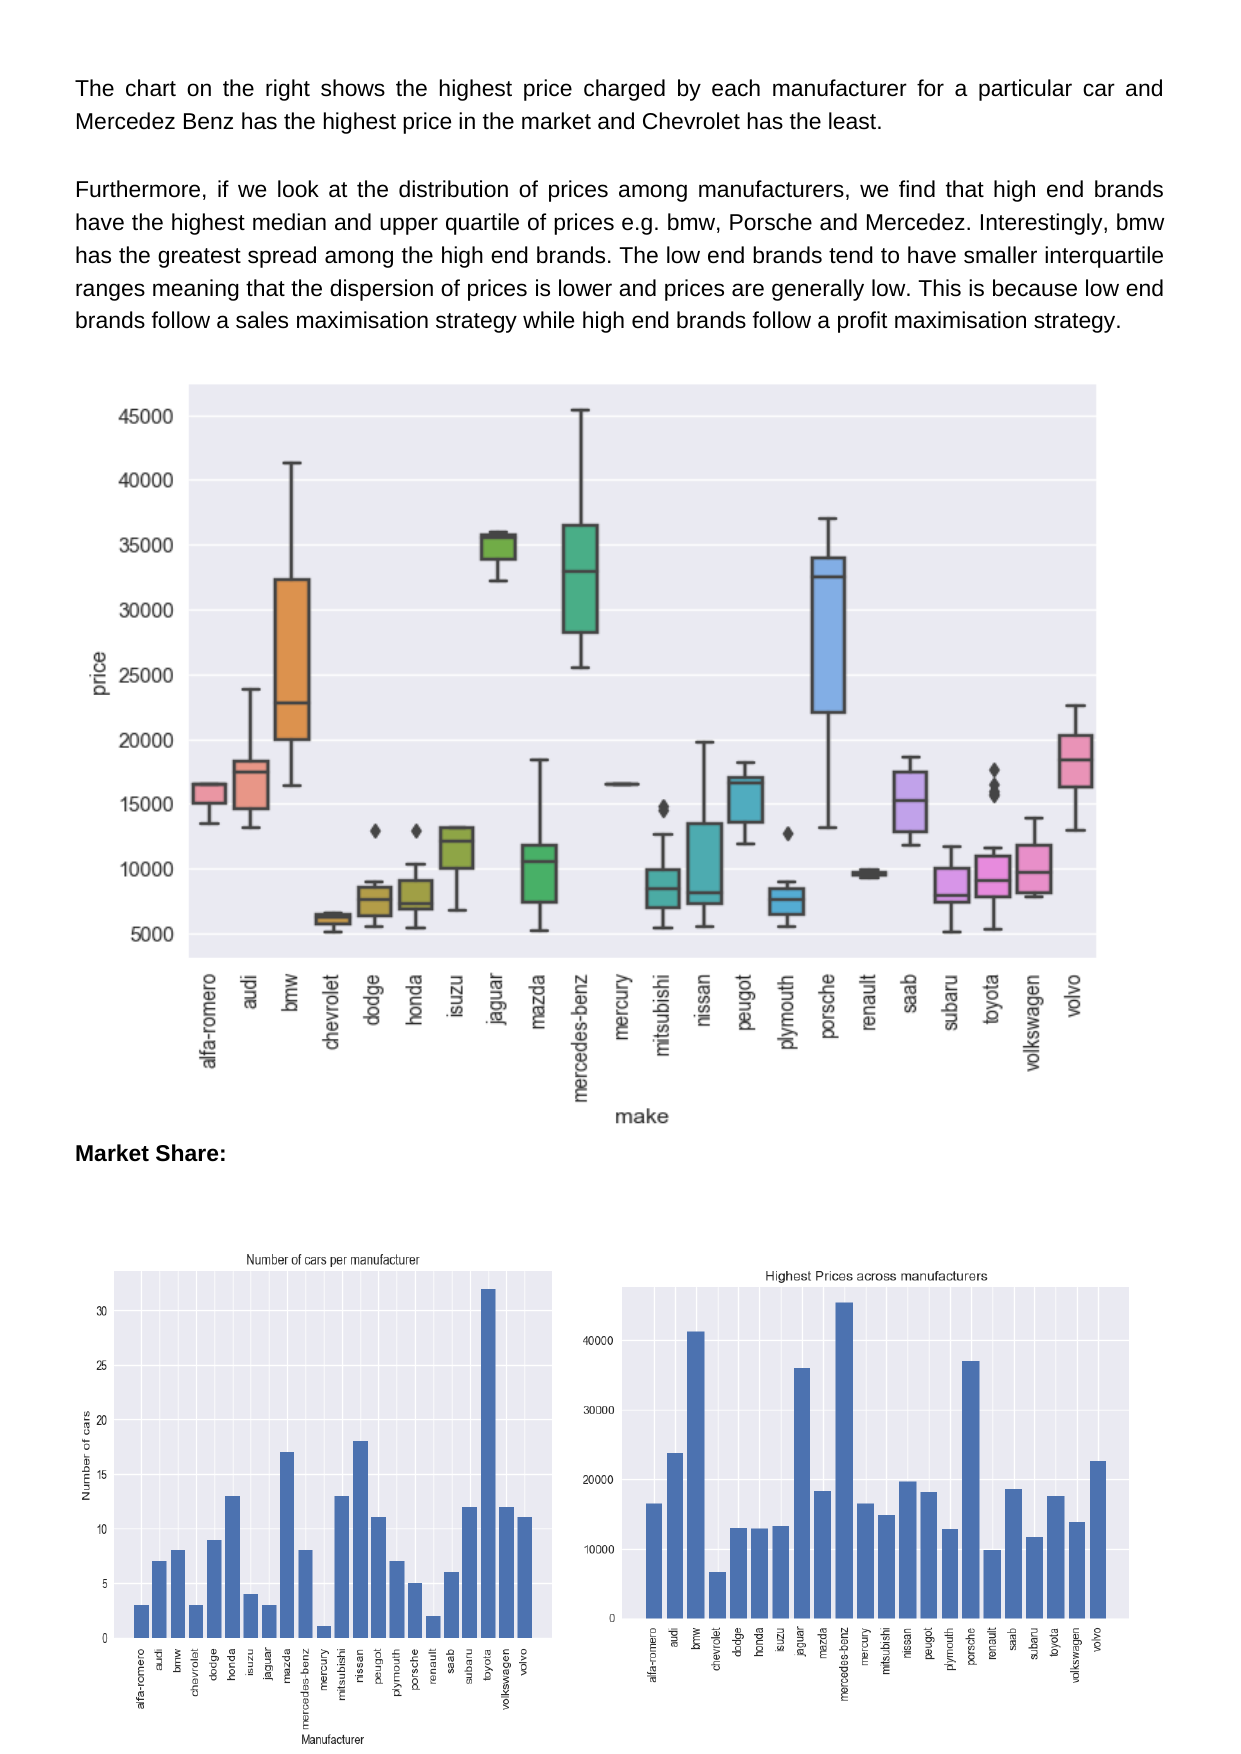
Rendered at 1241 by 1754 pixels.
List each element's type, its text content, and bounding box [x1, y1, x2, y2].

text Furthermore, if we look at the distribution of prices among manufacturers, we find that high end brands have the highest median and upper quartile of prices e.g. bmw, Porsche and Mercedez. Interestingly, bmw has the greatest spread among the high end brands. The low end brands tend to have smaller interquartile ranges meaning that the dispersion of prices is lower and prices are generally low. This is because low end brands follow a sales maximisation strategy while high end brands follow a profit maximisation strategy. [75, 176, 1165, 334]
text Market Share: [75, 571, 1165, 1167]
text The chart on the right shows the highest price charged by each manufacturer for a particular car and Mercedez Benz has the highest price in the market and Chevrolet has the least. [75, 75, 1165, 134]
